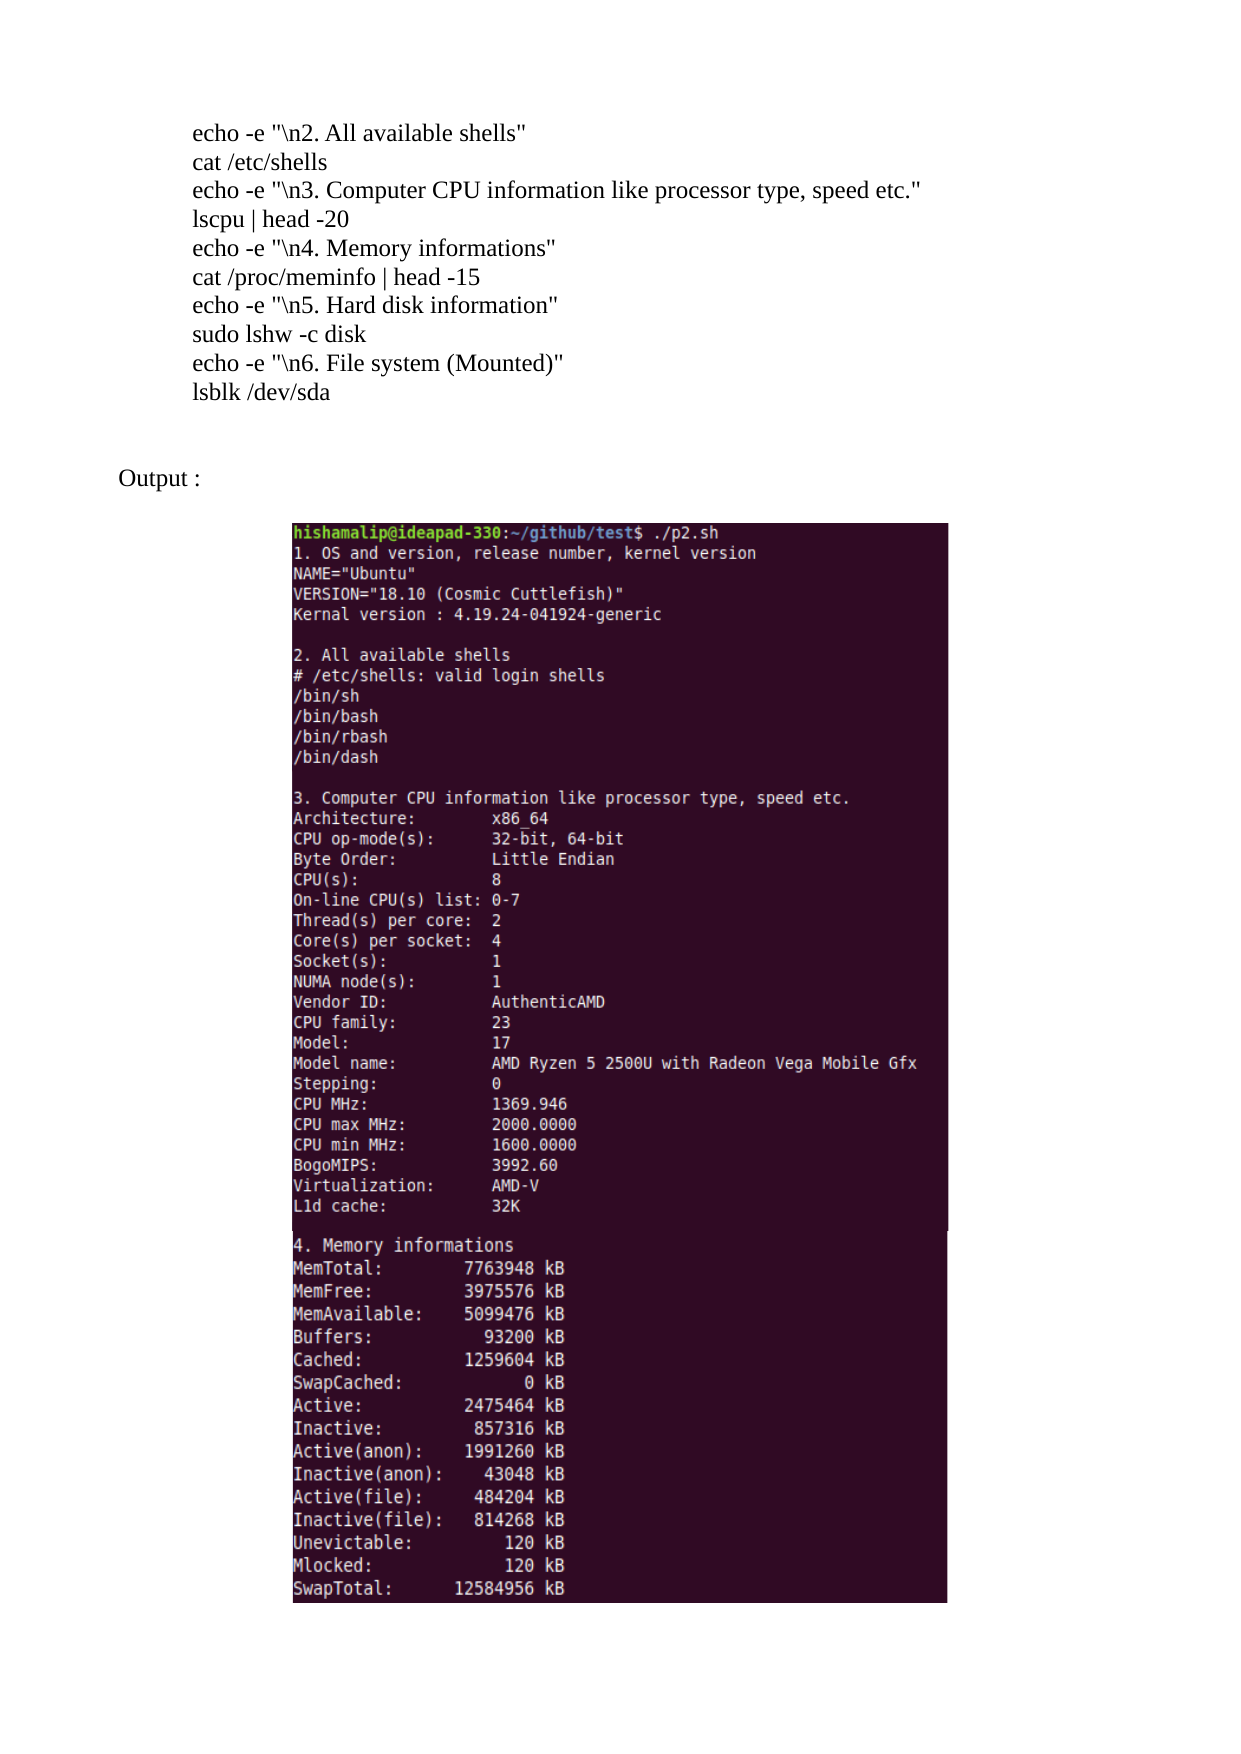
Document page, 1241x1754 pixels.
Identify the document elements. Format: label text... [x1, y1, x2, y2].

text lsblk /dev/sda [118, 377, 1122, 406]
text echo -e "\n3. Computer CPU information like processor type, speed etc." [118, 176, 1122, 204]
text echo -e "\n4. Memory informations" [118, 233, 1122, 262]
text echo -e "\n5. Hard disk information" [118, 291, 1122, 319]
text echo -e "\n2. All available shells" [118, 118, 1122, 147]
text lscpu | head -20 [118, 204, 1122, 233]
picture [292, 523, 949, 1603]
text Output : [118, 463, 1122, 492]
text sudo lshw -c disk [118, 319, 1122, 348]
text cat /proc/meminfo | head -15 [118, 262, 1122, 291]
text echo -e "\n6. File system (Mounted)" [118, 348, 1122, 377]
text cat /etc/shells [118, 147, 1122, 176]
